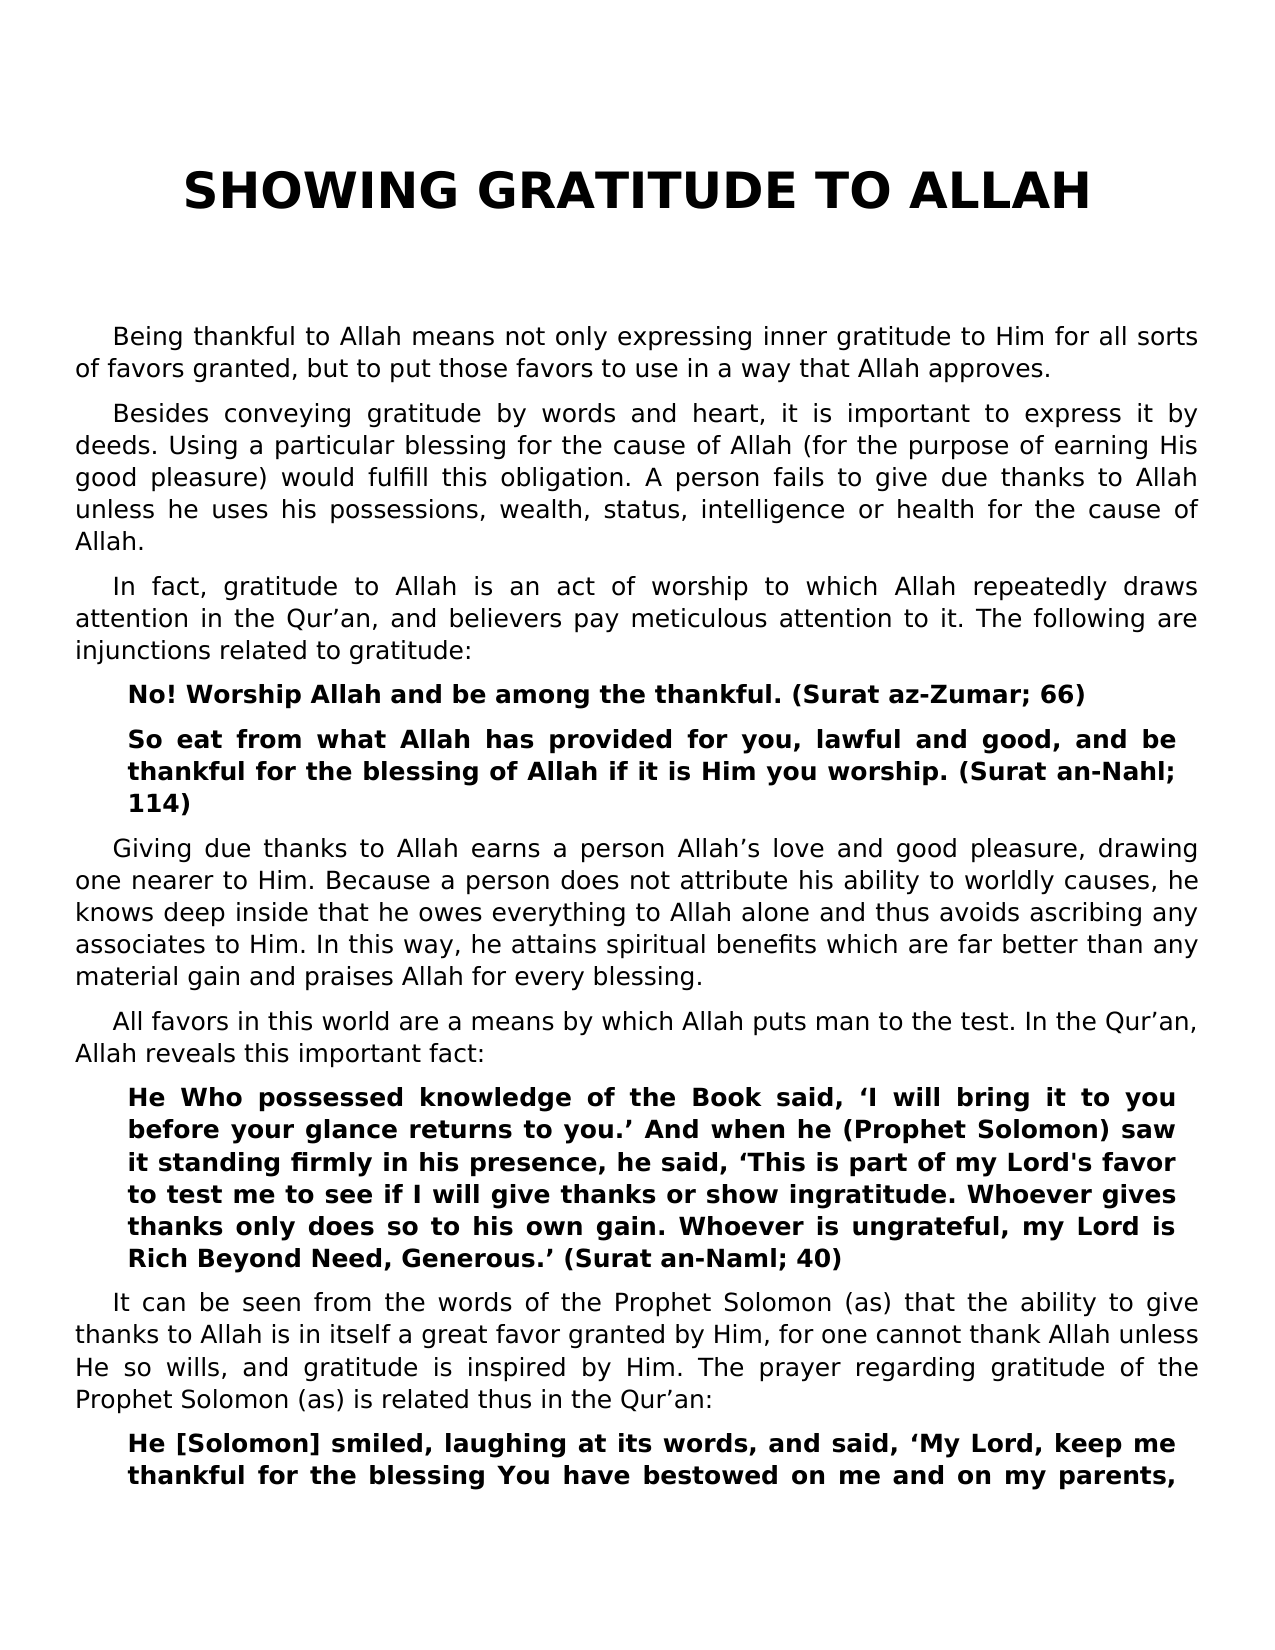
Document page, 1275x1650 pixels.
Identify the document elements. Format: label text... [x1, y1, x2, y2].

text All favors in this world are a means by which Allah puts man to the test. In the Qur’an, Allah reveals this important fact: [75, 1007, 1200, 1068]
text No! Worship Allah and be among the thankful. (Surat az-Zumar; 66) [127, 681, 1177, 710]
text Giving due thanks to Allah earns a person Allah’s love and good pleasure, drawing one nearer to Him. Because a person does not attribute his ability to worldly causes, he knows deep inside that he owes everything to Allah alone and thus avoids ascribing any associates to Him. In this way, he attains spiritual benefits which are far better than any material gain and praises Allah for every blessing. [75, 834, 1200, 992]
text He Who possessed knowledge of the Book said, ‘I will bring it to you before your glance returns to you.’ And when he (Prophet Solomon) saw it standing firmly in his presence, he said, ‘This is part of my Lord's favor to test me to see if I will give thanks or show ingratitude. Whoever gives thanks only does so to his own gain. Whoever is ungrateful, my Lord is Rich Beyond Need, Generous.’ (Surat an-Naml; 40) [127, 1084, 1177, 1273]
text He [Solomon] smiled, laughing at its words, and said, ‘My Lord, keep me thankful for the blessing You have bestowed on me and on my parents, [127, 1429, 1177, 1491]
text In fact, gratitude to Allah is an act of worship to which Allah repeatedly draws attention in the Qur’an, and believers pay meticulous attention to it. The following are injunctions related to gratitude: [75, 572, 1200, 665]
text Being thankful to Allah means not only expressing inner gratitude to Him for all sorts of favors granted, but to put those favors to use in a way that Allah approves. [75, 322, 1200, 384]
text Besides conveying gratitude by words and heart, it is important to express it by deeds. Using a particular blessing for the cause of Allah (for the purpose of earning His good pleasure) would fulfill this obligation. A person fails to give due thanks to Allah unless he uses his possessions, wealth, status, intelligence or health for the cause of Allah. [75, 399, 1200, 557]
text It can be seen from the words of the Prophet Solomon (as) that the ability to give thanks to Allah is in itself a great favor granted by Him, for one cannot thank Allah unless He so wills, and gratitude is inspired by Him. The prayer regarding gratitude of the Prophet Solomon (as) is related thus in the Qur’an: [75, 1289, 1200, 1414]
text So eat from what Allah has provided for you, lawful and good, and be thankful for the blessing of Allah if it is Him you worship. (Surat an-Nahl; 114) [127, 725, 1177, 819]
subtitle SHOWING GRATITUDE TO ALLAH [75, 162, 1200, 221]
